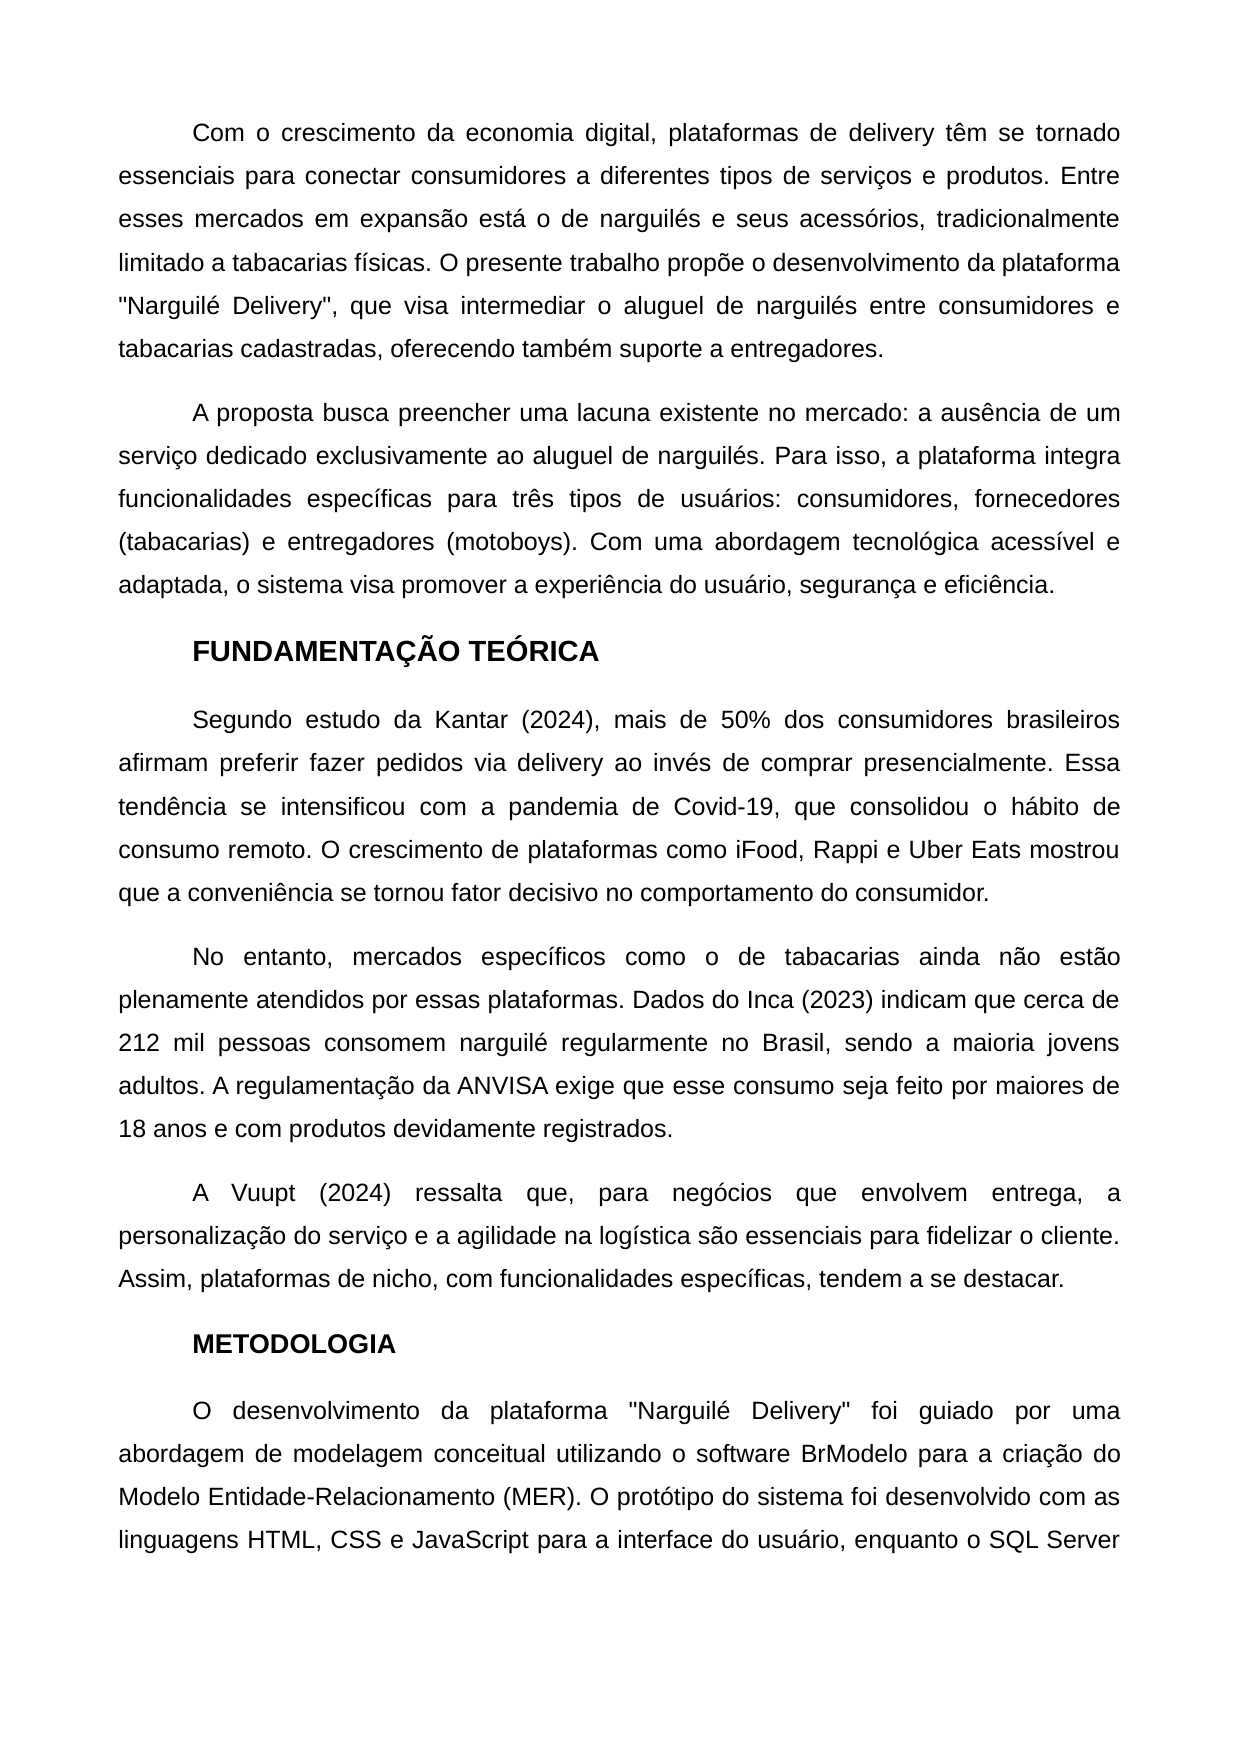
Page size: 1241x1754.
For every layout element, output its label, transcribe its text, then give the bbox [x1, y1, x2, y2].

text Segundo estudo da Kantar (2024), mais de 50% dos consumidores brasileiros afirmam preferir fazer pedidos via delivery ao invés de comprar presencialmente. Essa tendência se intensificou com a pandemia de Covid-19, que consolidou o hábito de consumo remoto. O crescimento de plataformas como iFood, Rappi e Uber Eats mostrou que a conveniência se tornou fator decisivo no comportamento do consumidor. [118, 705, 1122, 907]
text No entanto, mercados específicos como o de tabacarias ainda não estão plenamente atendidos por essas plataformas. Dados do Inca (2023) indicam que cerca de 212 mil pessoas consomem narguilé regularmente no Brasil, sendo a maioria jovens adultos. A regulamentação da ANVISA exige que esse consumo seja feito por maiores de 18 anos e com produtos devidamente registrados. [118, 942, 1122, 1143]
text FUNDAMENTAÇÃO TEÓRICA [118, 634, 1122, 668]
text A proposta busca preencher uma lacuna existente no mercado: a ausência de um serviço dedicado exclusivamente ao aluguel de narguilés. Para isso, a plataforma integra funcionalidades específicas para três tipos de usuários: consumidores, fornecedores (tabacarias) e entregadores (motoboys). Com uma abordagem tecnológica acessível e adaptada, o sistema visa promover a experiência do usuário, segurança e eficiência. [118, 398, 1122, 599]
text A Vuupt (2024) ressalta que, para negócios que envolvem entrega, a personalização do serviço e a agilidade na logística são essenciais para fidelizar o cliente. Assim, plataformas de nicho, com funcionalidades específicas, tendem a se destacar. [118, 1178, 1122, 1293]
text O desenvolvimento da plataforma "Narguilé Delivery" foi guiado por uma abordagem de modelagem conceitual utilizando o software BrModelo para a criação do Modelo Entidade-Relacionamento (MER). O protótipo do sistema foi desenvolvido com as linguagens HTML, CSS e JavaScript para a interface do usuário, enquanto o SQL Server [118, 1396, 1122, 1554]
text METODOLOGIA [118, 1328, 1122, 1360]
text Com o crescimento da economia digital, plataformas de delivery têm se tornado essenciais para conectar consumidores a diferentes tipos de serviços e produtos. Entre esses mercados em expansão está o de narguilés e seus acessórios, tradicionalmente limitado a tabacarias físicas. O presente trabalho propõe o desenvolvimento da plataforma "Narguilé Delivery", que visa intermediar o aluguel de narguilés entre consumidores e tabacarias cadastradas, oferecendo também suporte a entregadores. [118, 118, 1122, 362]
